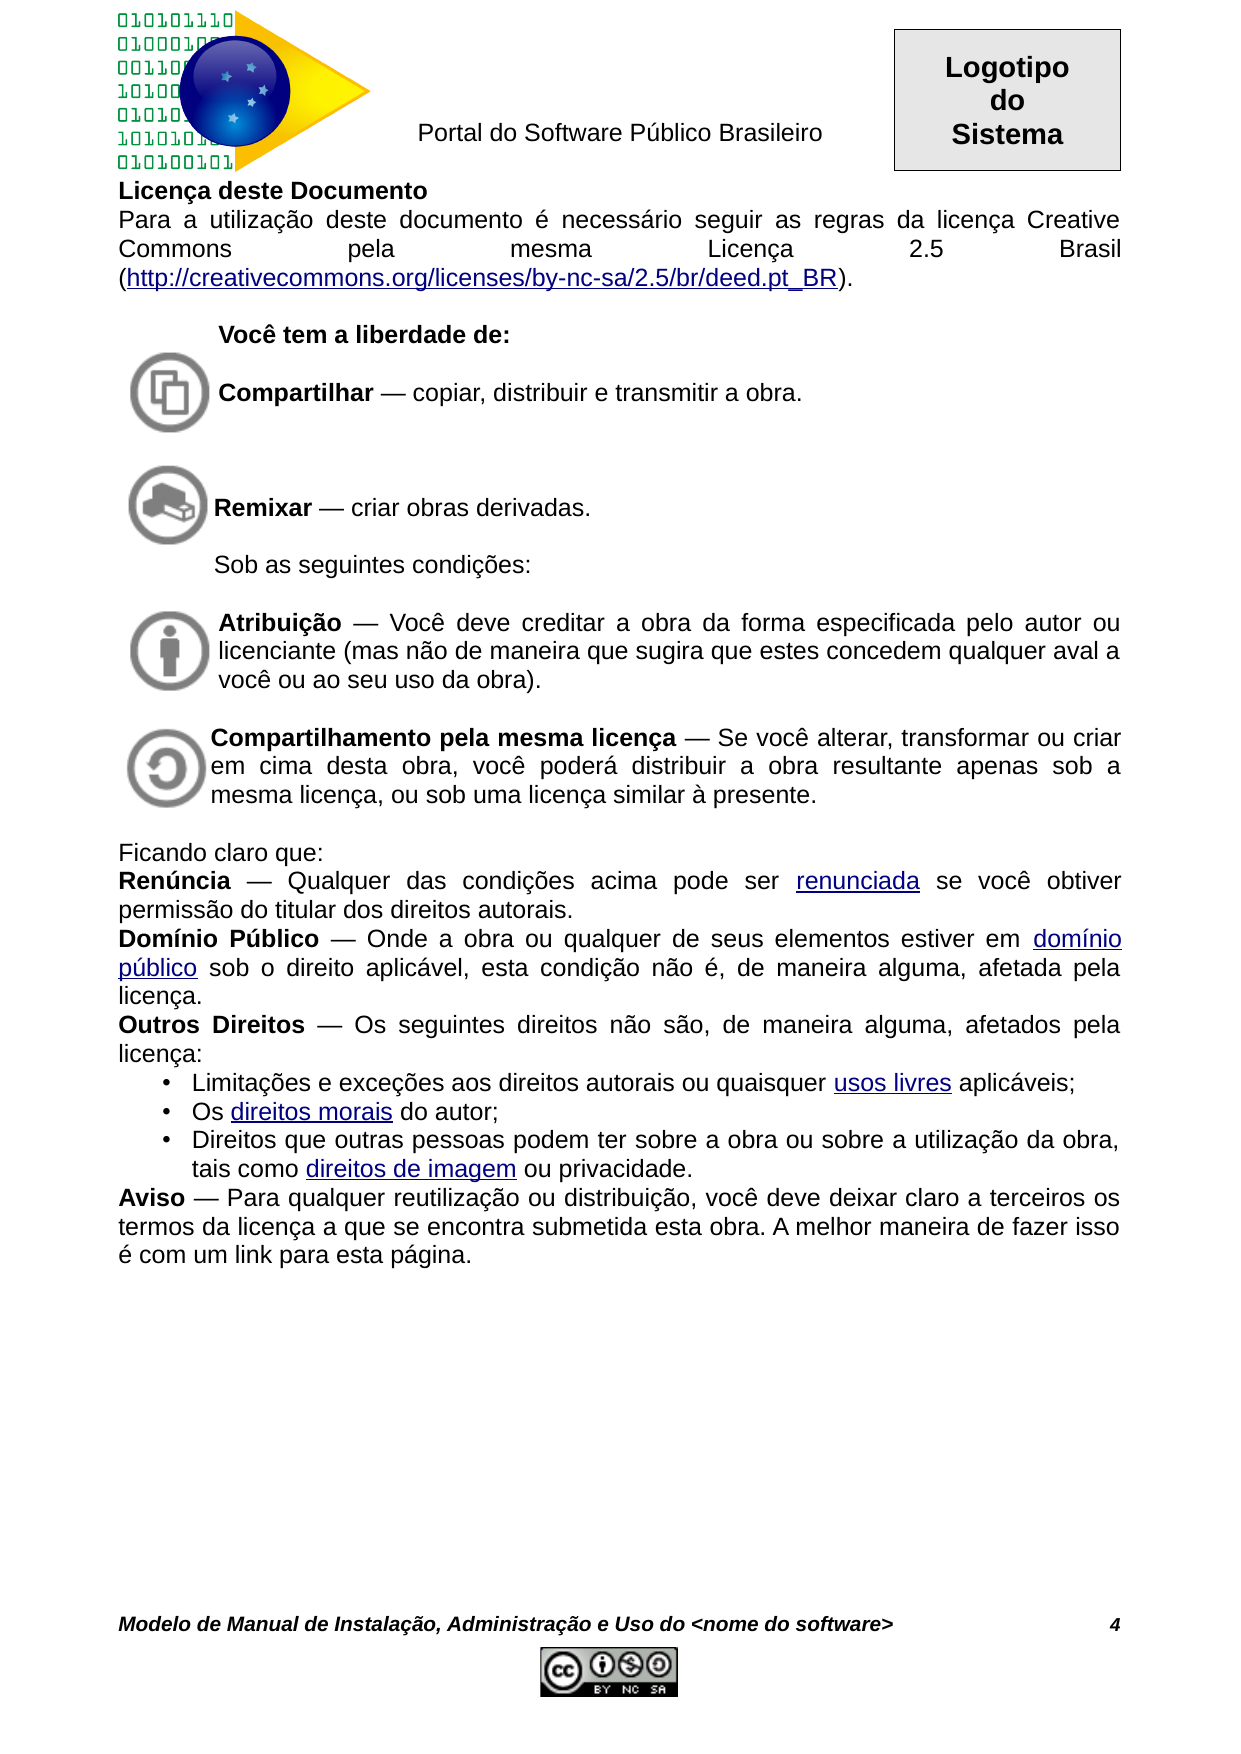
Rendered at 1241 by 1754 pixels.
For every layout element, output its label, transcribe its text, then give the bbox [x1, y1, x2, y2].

text Compartilhar — copiar, distribuir e transmitir a obra. [219, 378, 1122, 406]
list Direitos que outras pessoas podem ter sobre a obra ou sobre a utilização da obra, tais como direitos de imagem ou privacidade. [162, 1125, 1122, 1183]
text Para a utilização deste documento é necessário seguir as regras da licença Creative Commons pela mesma Licença 2.5 Brasil (http://creativecommons.org/licenses/by-nc-sa/2.5/br/deed.pt_BR). [118, 205, 1122, 291]
picture [118, 607, 219, 694]
list Limitações e exceções aos direitos autorais ou quaisquer usos livres aplicáveis; [162, 1068, 1122, 1096]
text Outros Direitos — Os seguintes direitos não são, de maneira alguma, afetados pela licença: [118, 1010, 1122, 1068]
text Aviso — Para qualquer reutilização ou distribuição, você deve deixar claro a terceiros os termos da licença a que se encontra submetida esta obra. A melhor maneira de fazer isso é com um link para esta página. [118, 1183, 1122, 1269]
text Atribuição — Você deve creditar a obra da forma especificada pelo autor ou licenciante (mas não de maneira que sugira que estes concedem qualquer aval a você ou ao seu uso da obra). [219, 608, 1122, 694]
text Domínio Público — Onde a obra ou qualquer de seus elementos estiver em domínio público sob o direito aplicável, esta condição não é, de maneira alguma, afetada pela licença. [118, 924, 1122, 1010]
picture [118, 10, 371, 172]
picture [118, 463, 214, 551]
picture [118, 346, 219, 439]
picture [118, 720, 211, 811]
text Sob as seguintes condições: [118, 550, 1122, 579]
list Os direitos morais do autor; [162, 1096, 1122, 1125]
picture [540, 1647, 678, 1697]
text Você tem a liberdade de: [118, 320, 1122, 349]
text Compartilhamento pela mesma licença — Se você alterar, transformar ou criar em cima desta obra, você poderá distribuir a obra resultante apenas sob a mesma licença, ou sob uma licença similar à presente. [211, 723, 1122, 809]
text Remixar — criar obras derivadas. [214, 493, 1122, 521]
text Renúncia — Qualquer das condições acima pode ser renunciada se você obtiver permissão do titular dos direitos autorais. [118, 866, 1122, 924]
text Ficando claro que: [118, 838, 1122, 866]
subtitle Licença deste Documento [118, 176, 1122, 205]
